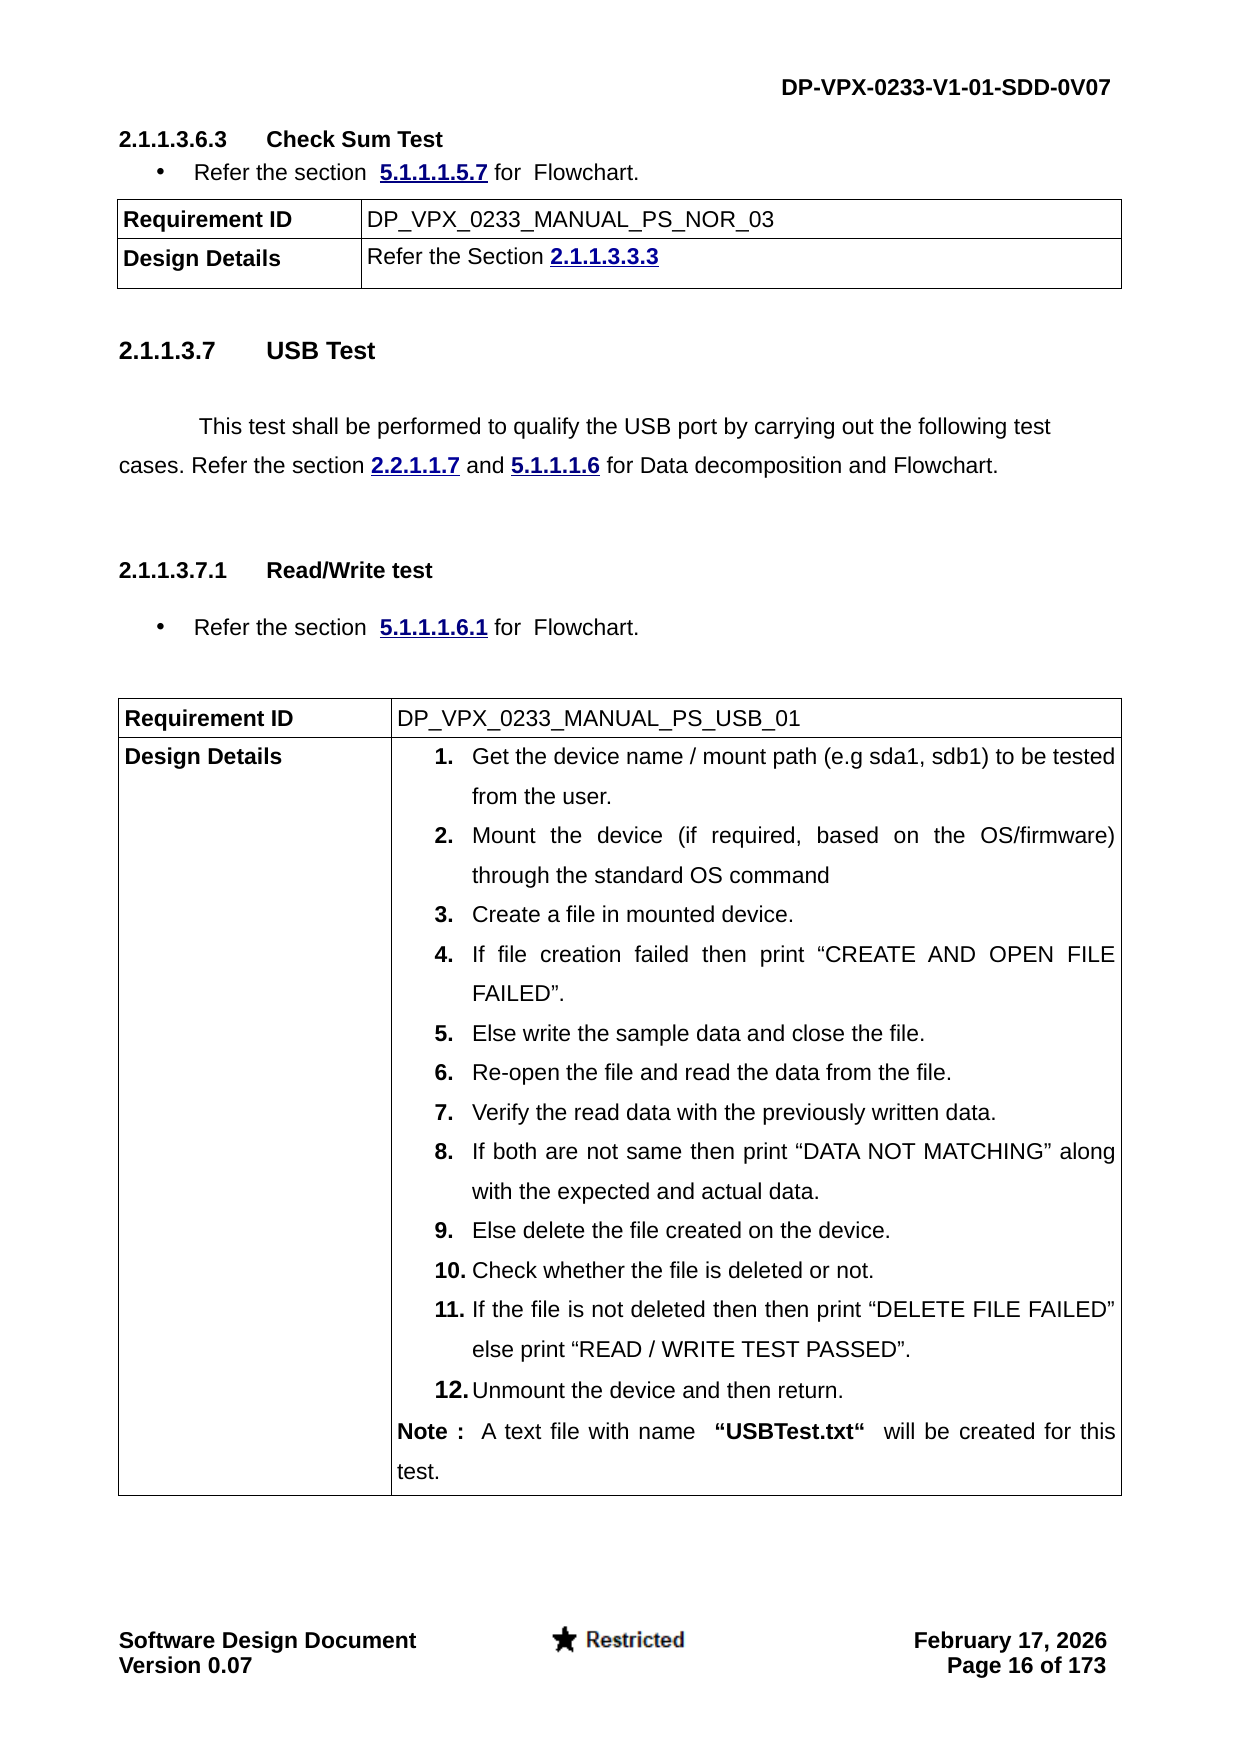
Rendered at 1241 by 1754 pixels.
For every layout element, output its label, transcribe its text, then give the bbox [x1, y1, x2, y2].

list Refer the section 5.1.1.1.5.7 for Flowchart. [156, 159, 1122, 186]
table_cell Design Details [118, 239, 361, 288]
subtitle Check Sum Test [118, 129, 1122, 152]
subtitle Read/Write test [118, 560, 1122, 583]
table_header Requirement ID [118, 200, 361, 238]
table_cell Refer the Section 2.1.1.3.3.3 [362, 239, 1121, 288]
subtitle USB Test [118, 341, 1122, 364]
table_header DP_VPX_0233_MANUAL_PS_USB_01 [392, 699, 1121, 737]
picture [542, 1617, 698, 1662]
table_header Requirement ID [119, 699, 391, 737]
text This test shall be performed to qualify the USB port by carrying out the following test cases. Refer the section 2.2.1.1.7 and 5.1.1.1.6 for Data decomposition and Flowchart. [118, 413, 1122, 479]
table_header DP_VPX_0233_MANUAL_PS_NOR_03 [362, 200, 1121, 238]
table_cell Design Details [119, 738, 391, 1494]
table_cell Get the device name / mount path (e.g sda1, sdb1) to be tested from the user. Mount the device (if required, based on the OS/firmware) through the standard OS command Create a file in mounted device. If file creation failed then print “CREATE AND OPEN FILE FAILED”. Else write the sample data and close the file. Re-open the file and read the data from the file. Verify the read data with the previously written data. If both are not same then print “DATA NOT MATCHING” along with the expected and actual data. Else delete the file created on the device. Check whether the file is deleted or not. If the file is not deleted then then print “DELETE FILE FAILED” else print “READ / WRITE TEST PASSED”. Unmount the device and then return. Note : A text file with name “USBTest.txt“ will be created for this test. [392, 738, 1121, 1494]
list Refer the section 5.1.1.1.6.1 for Flowchart. [156, 614, 1122, 641]
